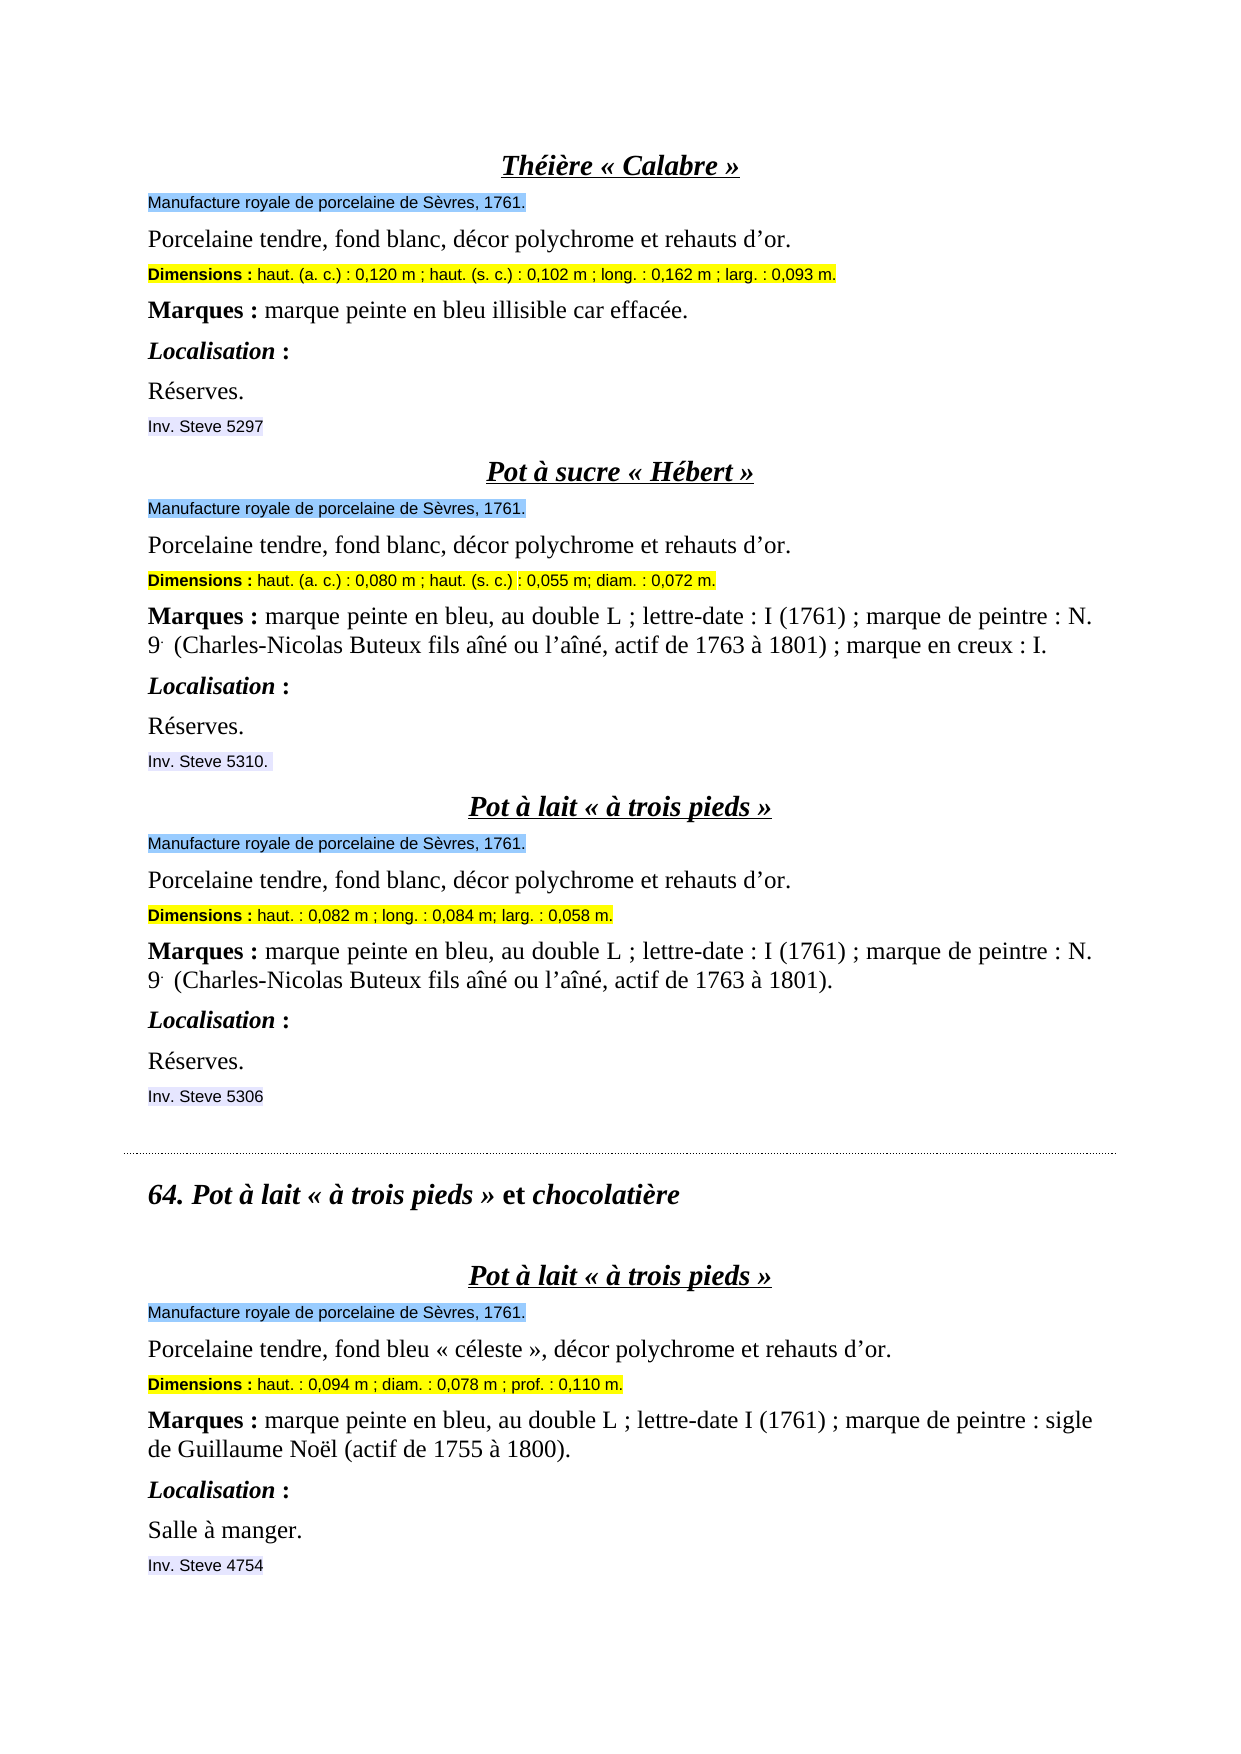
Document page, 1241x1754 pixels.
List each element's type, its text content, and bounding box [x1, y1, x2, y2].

text Dimensions : haut. : 0,094 m ; diam. : 0,078 m ; prof. : 0,110 m. [148, 1374, 1093, 1394]
text Localisation : [148, 1006, 1093, 1034]
text Manufacture royale de porcelaine de Sèvres, 1761. [526, 499, 1093, 518]
text Localisation : [148, 1475, 1093, 1503]
text Inv. Steve 4754 [263, 1556, 1093, 1575]
text Marques : marque peinte en bleu illisible car effacée. [148, 295, 1093, 324]
text Inv. Steve 5310. [273, 752, 1093, 771]
text Porcelaine tendre, fond blanc, décor polychrome et rehauts d’or. [148, 530, 1093, 559]
text Inv. Steve 5306 [263, 1087, 1093, 1106]
text Réserves. [148, 711, 1093, 740]
text Dimensions : haut. (a. c.) : 0,120 m ; haut. (s. c.) : 0,102 m ; long. : 0,162 m ; larg. : 0,093 m. [836, 264, 1093, 283]
text Manufacture royale de porcelaine de Sèvres, 1761. [526, 193, 1093, 212]
text Manufacture royale de porcelaine de Sèvres, 1761. [526, 834, 1093, 853]
text Réserves. [148, 1046, 1093, 1075]
subtitle Pot à lait « à trois pieds » et chocolatière [124, 1153, 1116, 1234]
text Localisation : [148, 336, 1093, 364]
subtitle Théière « Calabre » [148, 148, 1093, 181]
subtitle Pot à lait « à trois pieds » [148, 1258, 1093, 1291]
text Réserves. [148, 376, 1093, 405]
text Localisation : [148, 671, 1093, 699]
text Porcelaine tendre, fond blanc, décor polychrome et rehauts d’or. [148, 224, 1093, 253]
subtitle Pot à sucre « Hébert » [148, 454, 1093, 487]
text Marques : marque peinte en bleu, au double L ; lettre-date : I (1761) ; marque de peintre : N. 9. (Charles-Nicolas Buteux fils aîné ou l’aîné, actif de 1763 à 1801). [148, 936, 1093, 994]
subtitle Pot à lait « à trois pieds » [148, 789, 1093, 822]
text Dimensions : haut. : 0,082 m ; long. : 0,084 m; larg. : 0,058 m. [613, 905, 1093, 924]
text Dimensions : haut. (a. c.) : 0,080 m ; haut. (s. c.) : 0,055 m; diam. : 0,072 m. [716, 571, 1093, 590]
text Manufacture royale de porcelaine de Sèvres, 1761. [526, 1303, 1093, 1322]
text Porcelaine tendre, fond bleu « céleste », décor polychrome et rehauts d’or. [148, 1334, 1093, 1363]
text Porcelaine tendre, fond blanc, décor polychrome et rehauts d’or. [148, 865, 1093, 894]
text Marques : marque peinte en bleu, au double L ; lettre-date : I (1761) ; marque de peintre : N. 9. (Charles-Nicolas Buteux fils aîné ou l’aîné, actif de 1763 à 1801) ; marque en creux : I. [148, 601, 1093, 659]
text Marques : marque peinte en bleu, au double L ; lettre-date I (1761) ; marque de peintre : sigle de Guillaume Noël (actif de 1755 à 1800). [148, 1405, 1093, 1463]
text Inv. Steve 5297 [263, 417, 1093, 436]
text Salle à manger. [148, 1515, 1093, 1544]
